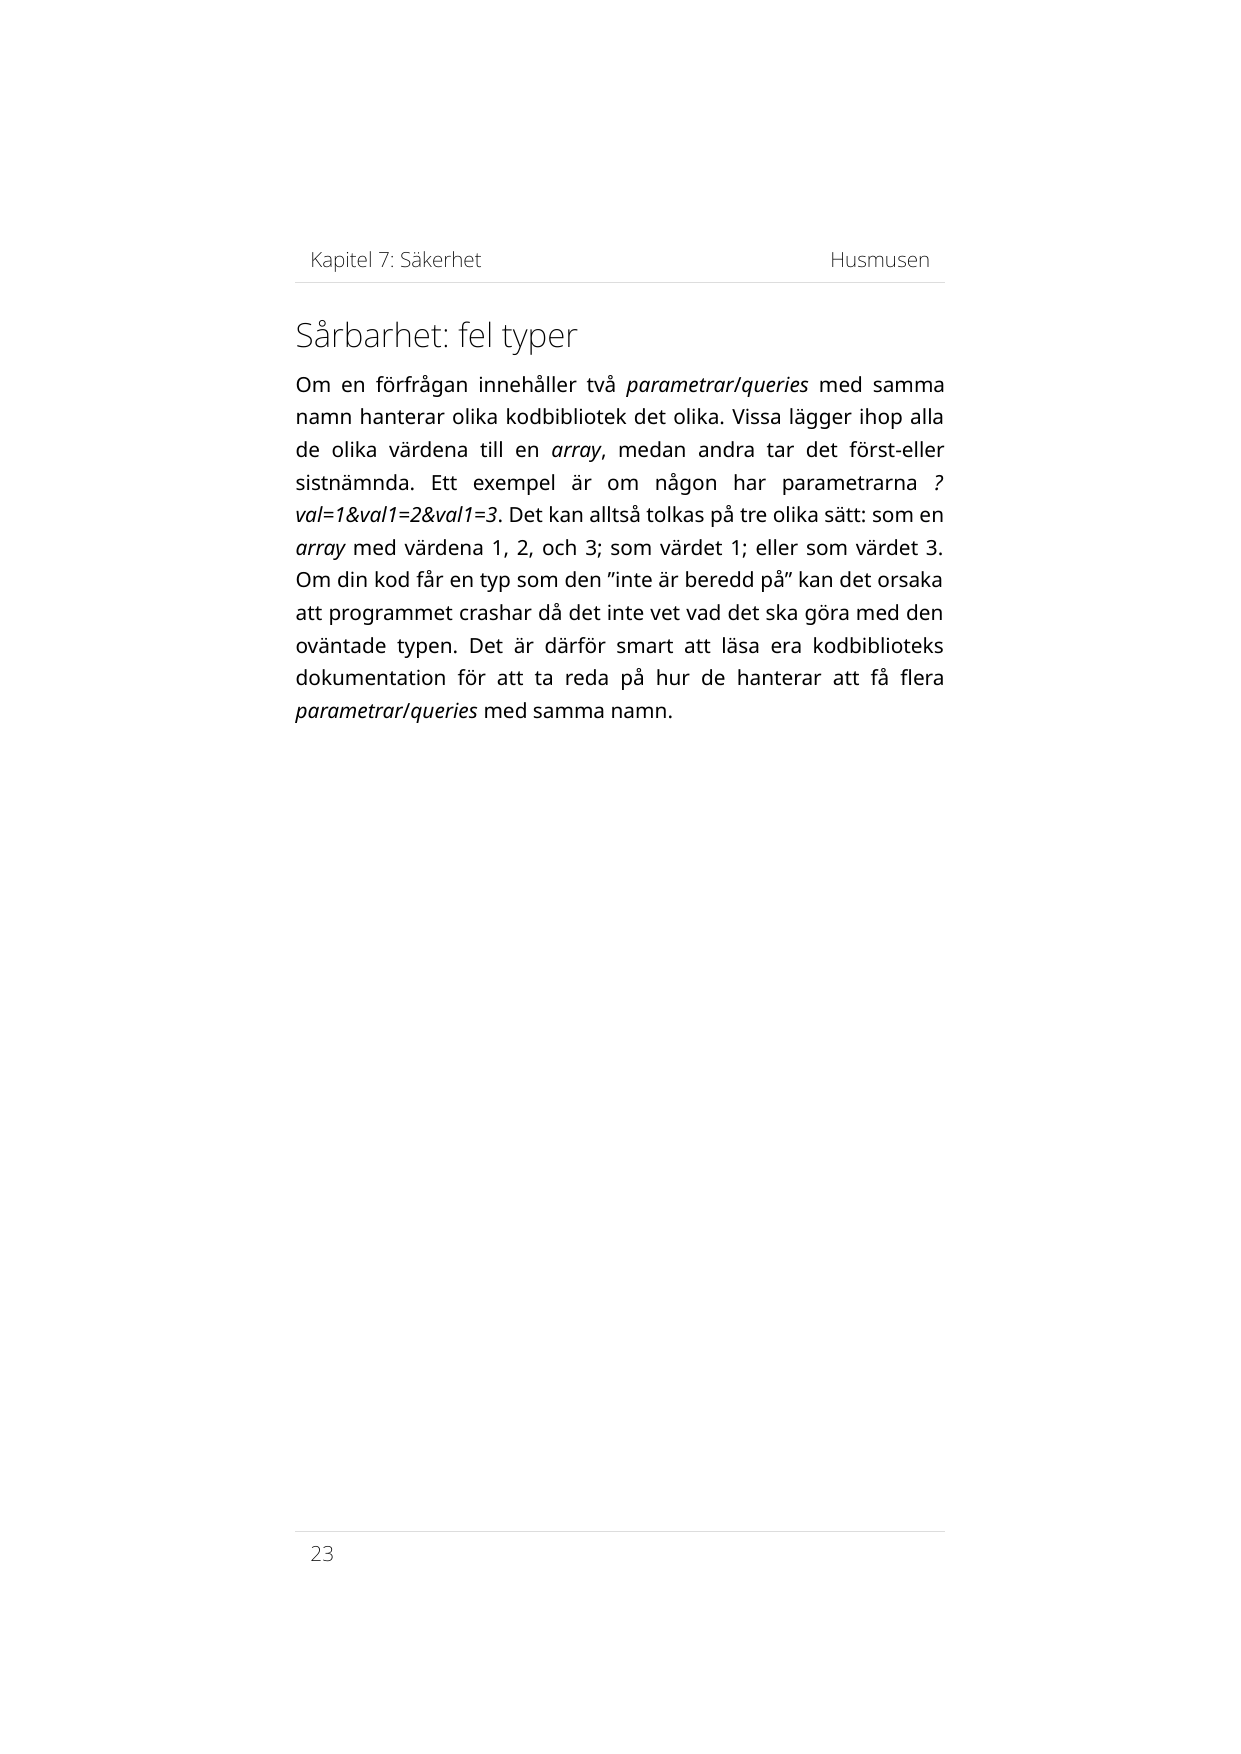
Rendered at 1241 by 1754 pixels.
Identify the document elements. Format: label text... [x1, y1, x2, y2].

subtitle Sårbarhet: fel typer [295, 312, 945, 357]
text Om en förfrågan innehåller två parametrar/queries med samma namn hanterar olika kodbibliotek det olika. Vissa lägger ihop alla de olika värdena till en array, medan andra tar det först-eller sistnämnda. Ett exempel är om någon har parametrarna ?val=1&val1=2&val1=3. Det kan alltså tolkas på tre olika sätt: som en array med värdena 1, 2, och 3; som värdet 1; eller som värdet 3. Om din kod får en typ som den ”inte är beredd på” kan det orsaka att programmet crashar då det inte vet vad det ska göra med den oväntade typen. Det är därför smart att läsa era kodbiblioteks dokumentation för att ta reda på hur de hanterar att få flera parametrar/queries med samma namn. [295, 370, 945, 724]
